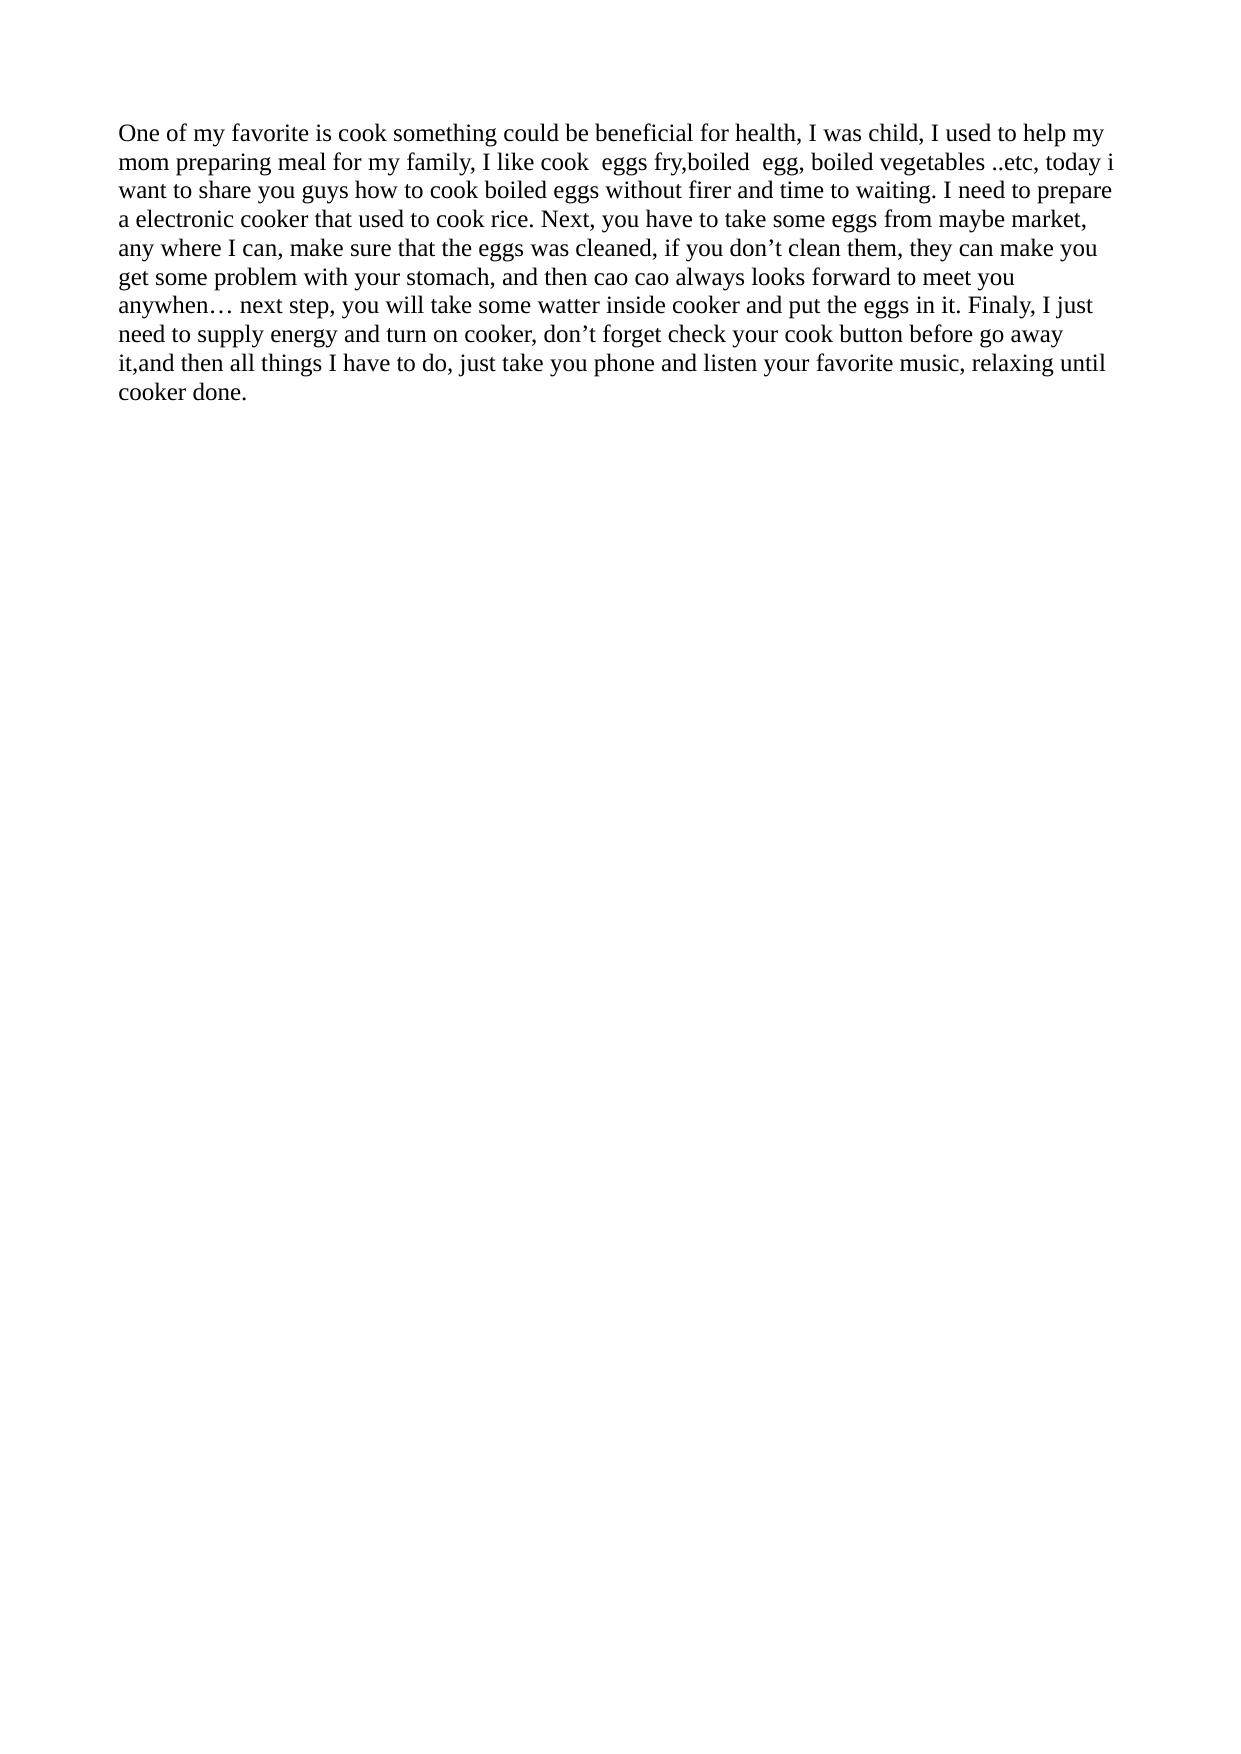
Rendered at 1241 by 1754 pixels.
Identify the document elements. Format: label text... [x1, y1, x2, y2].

text One of my favorite is cook something could be beneficial for health, I was child, I used to help my mom preparing meal for my family, I like cook eggs fry,boiled egg, boiled vegetables ..etc, today i want to share you guys how to cook boiled eggs without firer and time to waiting. I need to prepare a electronic cooker that used to cook rice. Next, you have to take some eggs from maybe market, any where I can, make sure that the eggs was cleaned, if you don’t clean them, they can make you get some problem with your stomach, and then cao cao always looks forward to meet you anywhen… next step, you will take some watter inside cooker and put the eggs in it. Finaly, I just need to supply energy and turn on cooker, don’t forget check your cook button before go away it,and then all things I have to do, just take you phone and listen your favorite music, relaxing until cooker done. [118, 118, 1122, 406]
